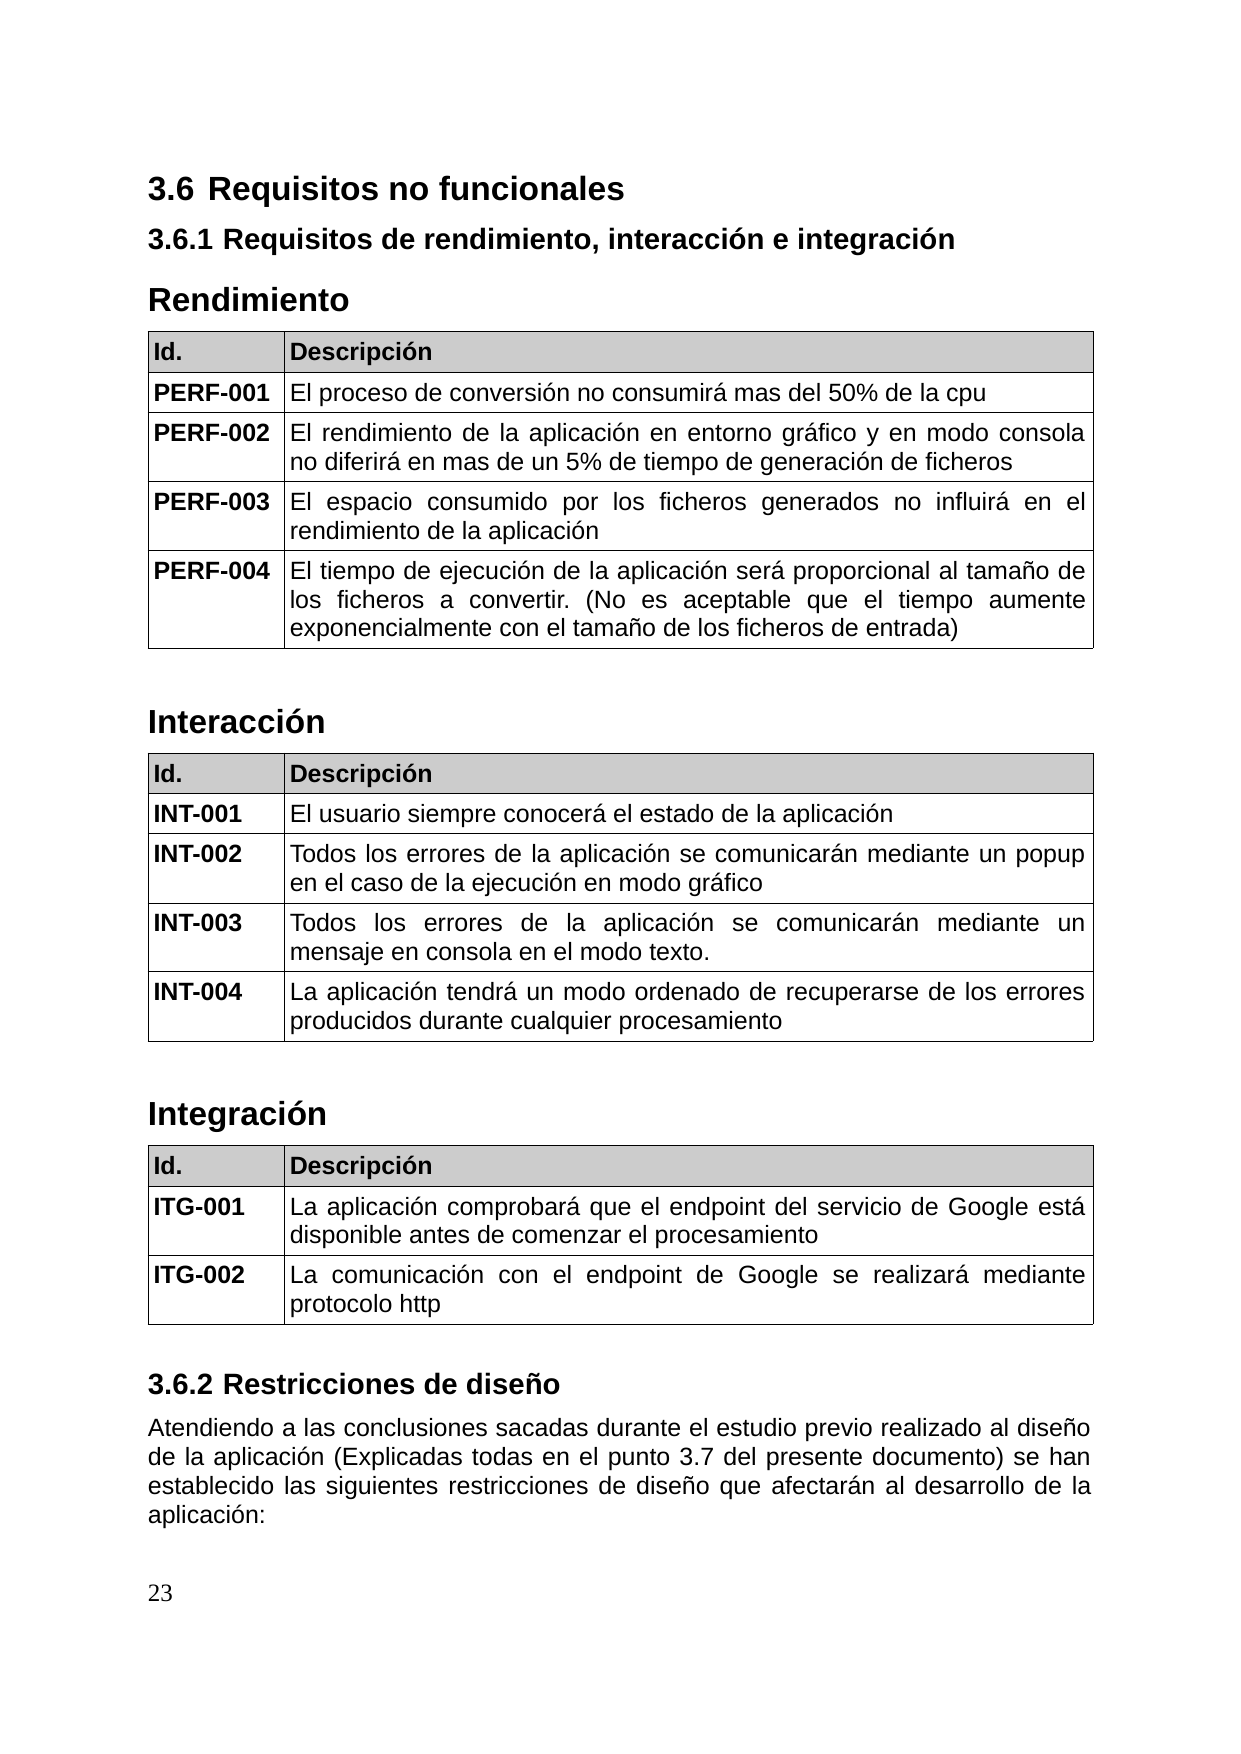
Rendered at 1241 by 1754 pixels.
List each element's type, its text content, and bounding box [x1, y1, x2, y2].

table_header Descripción [285, 754, 1093, 793]
subtitle Restricciones de diseño [148, 1367, 1093, 1401]
table_header Id. [149, 754, 284, 793]
text Atendiendo a las conclusiones sacadas durante el estudio previo realizado al diseño de la aplicación (Explicadas todas en el punto 3.7 del presente documento) se han establecido las siguientes restricciones de diseño que afectarán al desarrollo de la aplicación: [148, 1413, 1093, 1528]
table_cell ITG-002 [149, 1256, 284, 1324]
table_cell La aplicación comprobará que el endpoint del servicio de Google está disponible antes de comenzar el procesamiento [285, 1187, 1093, 1255]
subtitle Requisitos de rendimiento, interacción e integración [148, 222, 1093, 255]
table_cell El usuario siempre conocerá el estado de la aplicación [285, 794, 1093, 833]
table_header Descripción [285, 332, 1093, 372]
table_cell ITG-001 [149, 1187, 284, 1255]
table_cell INT-003 [149, 904, 284, 971]
table_header Id. [149, 1146, 284, 1186]
subtitle Requisitos no funcionales [148, 168, 1093, 207]
table_cell INT-002 [149, 834, 284, 902]
table_cell El proceso de conversión no consumirá mas del 50% de la cpu [285, 373, 1093, 412]
table_cell INT-001 [149, 794, 284, 833]
table_cell La aplicación tendrá un modo ordenado de recuperarse de los errores producidos durante cualquier procesamiento [285, 972, 1093, 1041]
table_header Descripción [285, 1146, 1093, 1186]
table_cell La comunicación con el endpoint de Google se realizará mediante protocolo http [285, 1256, 1093, 1324]
subtitle Interacción [148, 702, 1093, 740]
table_cell INT-004 [149, 972, 284, 1041]
table_cell PERF-002 [149, 413, 284, 481]
table_cell El rendimiento de la aplicación en entorno gráfico y en modo consola no diferirá en mas de un 5% de tiempo de generación de ficheros [285, 413, 1093, 481]
table_header Id. [149, 332, 284, 372]
table_cell El espacio consumido por los ficheros generados no influirá en el rendimiento de la aplicación [285, 482, 1093, 550]
table_cell PERF-001 [149, 373, 284, 412]
subtitle Integración [148, 1094, 1093, 1133]
table_cell El tiempo de ejecución de la aplicación será proporcional al tamaño de los ficheros a convertir. (No es aceptable que el tiempo aumente exponencialmente con el tamaño de los ficheros de entrada) [285, 551, 1093, 648]
table_cell PERF-004 [149, 551, 284, 648]
table_cell PERF-003 [149, 482, 284, 550]
table_cell Todos los errores de la aplicación se comunicarán mediante un mensaje en consola en el modo texto. [285, 904, 1093, 971]
subtitle Rendimiento [148, 280, 1093, 319]
table_cell Todos los errores de la aplicación se comunicarán mediante un popup en el caso de la ejecución en modo gráfico [285, 834, 1093, 902]
